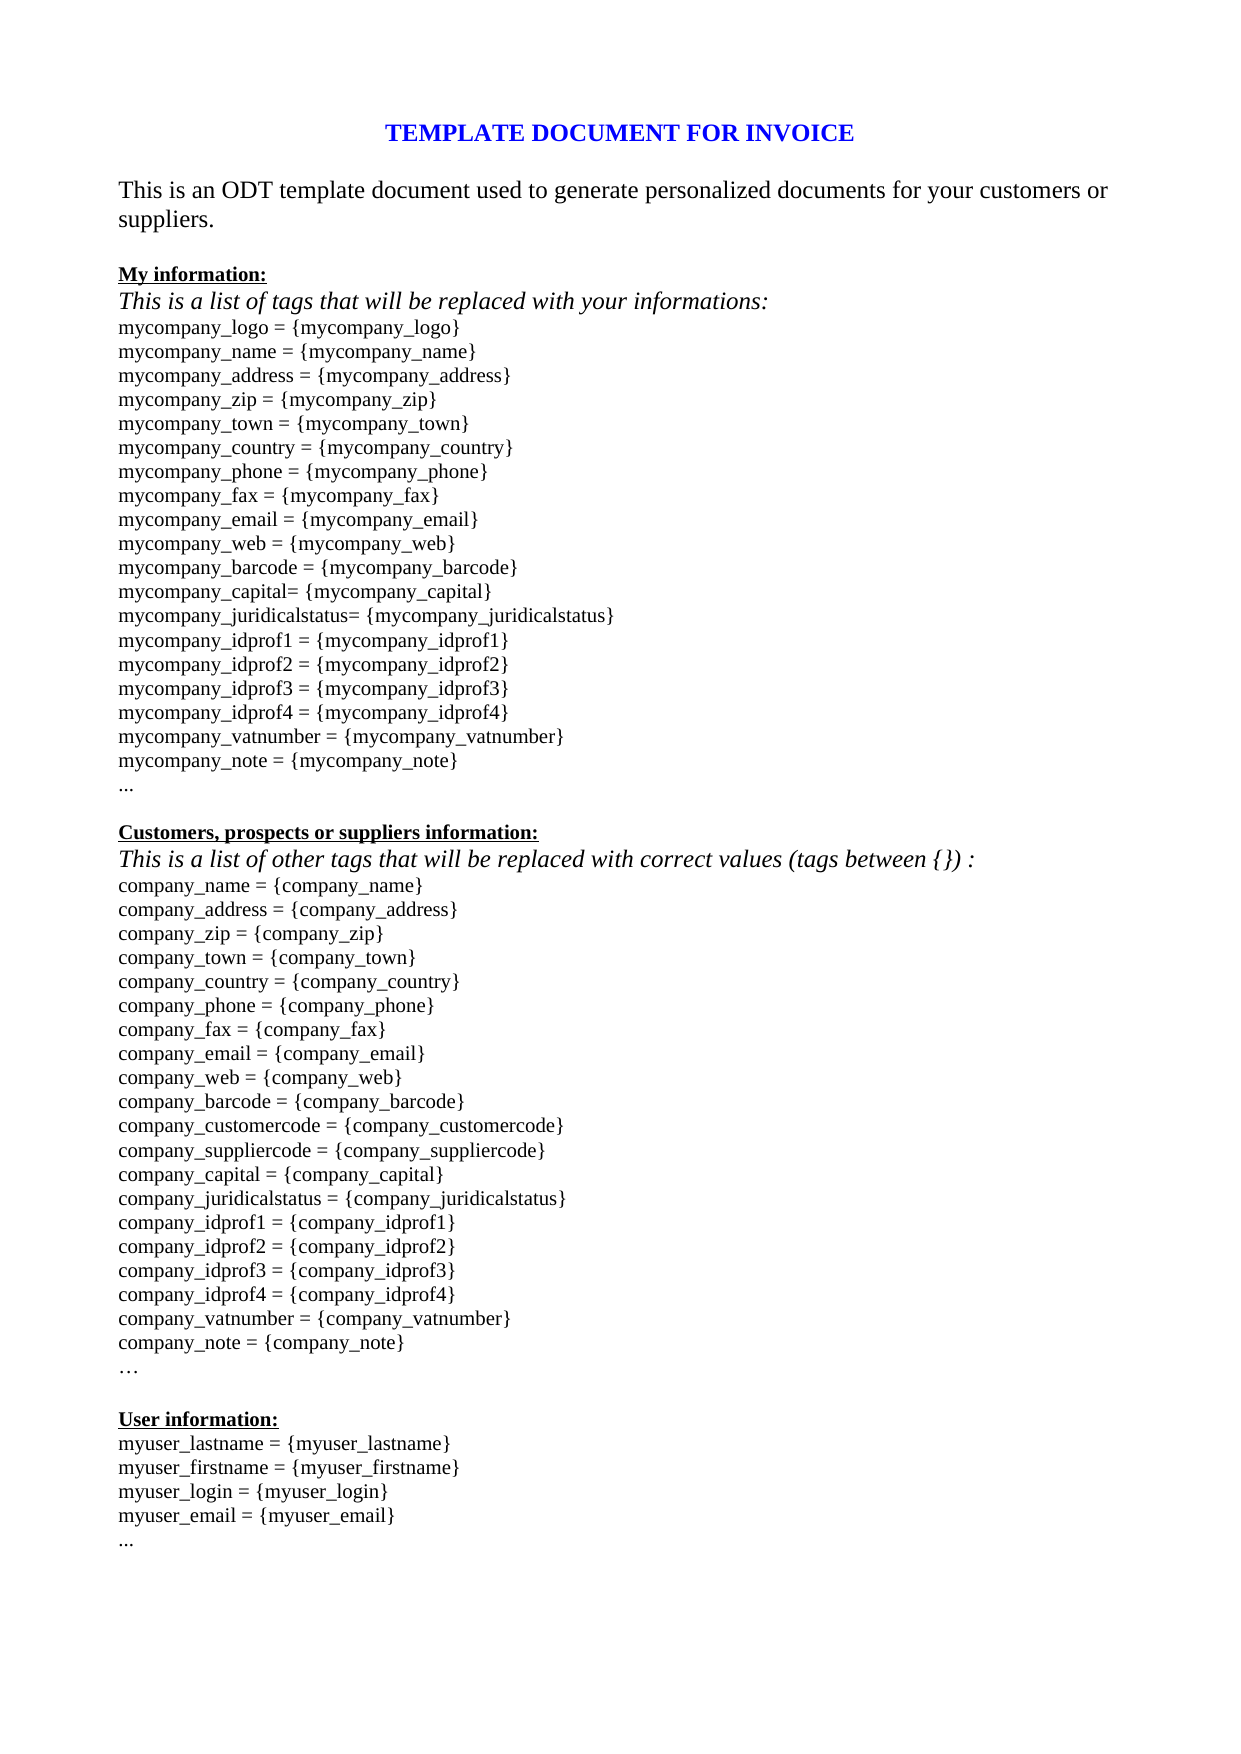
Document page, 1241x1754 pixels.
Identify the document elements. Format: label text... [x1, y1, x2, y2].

text mycompany_idprof3 = {mycompany_idprof3} [118, 676, 1122, 700]
text mycompany_note = {mycompany_note} [118, 748, 1122, 772]
text mycompany_vatnumber = {mycompany_vatnumber} [118, 724, 1122, 748]
text company_idprof4 = {company_idprof4} [118, 1282, 1122, 1306]
text company_vatnumber = {company_vatnumber} [118, 1306, 1122, 1330]
text company_juridicalstatus = {company_juridicalstatus} [118, 1186, 1122, 1210]
text company_address = {company_address} [118, 897, 1122, 921]
text company_customercode = {company_customercode} [118, 1113, 1122, 1137]
text mycompany_idprof1 = {mycompany_idprof1} [118, 627, 1122, 652]
text company_capital = {company_capital} [118, 1162, 1122, 1186]
text This is an ODT template document used to generate personalized documents for your customers or suppliers. [118, 176, 1122, 233]
text company_country = {company_country} [118, 969, 1122, 993]
text mycompany_zip = {mycompany_zip} [118, 387, 1122, 411]
text mycompany_phone = {mycompany_phone} [118, 459, 1122, 483]
text company_town = {company_town} [118, 945, 1122, 969]
text mycompany_address = {mycompany_address} [118, 363, 1122, 387]
text mycompany_fax = {mycompany_fax} [118, 483, 1122, 507]
text company_fax = {company_fax} [118, 1017, 1122, 1041]
text mycompany_town = {mycompany_town} [118, 411, 1122, 435]
text company_note = {company_note} [118, 1330, 1122, 1354]
text company_suppliercode = {company_suppliercode} [118, 1137, 1122, 1162]
text myuser_login = {myuser_login} [118, 1479, 1122, 1503]
text company_barcode = {company_barcode} [118, 1089, 1122, 1113]
text mycompany_idprof2 = {mycompany_idprof2} [118, 652, 1122, 676]
text mycompany_email = {mycompany_email} [118, 507, 1122, 531]
text company_idprof2 = {company_idprof2} [118, 1234, 1122, 1258]
text This is a list of other tags that will be replaced with correct values (tags between {}) : [118, 844, 1122, 873]
text company_zip = {company_zip} [118, 921, 1122, 945]
text company_phone = {company_phone} [118, 993, 1122, 1017]
text ... [118, 1527, 1122, 1551]
text … [118, 1354, 1122, 1378]
text mycompany_idprof4 = {mycompany_idprof4} [118, 700, 1122, 724]
text mycompany_capital= {mycompany_capital} [118, 579, 1122, 603]
text company_web = {company_web} [118, 1065, 1122, 1089]
text mycompany_country = {mycompany_country} [118, 435, 1122, 459]
text company_email = {company_email} [118, 1041, 1122, 1065]
text mycompany_juridicalstatus= {mycompany_juridicalstatus} [118, 603, 1122, 627]
text company_idprof1 = {company_idprof1} [118, 1210, 1122, 1234]
text mycompany_name = {mycompany_name} [118, 339, 1122, 363]
text TEMPLATE DOCUMENT FOR INVOICE [118, 118, 1122, 147]
text User information: [118, 1407, 1122, 1431]
text mycompany_logo = {mycompany_logo} [118, 315, 1122, 339]
text mycompany_barcode = {mycompany_barcode} [118, 555, 1122, 579]
text This is a list of tags that will be replaced with your informations: [118, 286, 1122, 315]
text ... [118, 772, 1122, 796]
text company_idprof3 = {company_idprof3} [118, 1258, 1122, 1282]
text myuser_email = {myuser_email} [118, 1503, 1122, 1527]
text My information: [118, 262, 1122, 286]
text company_name = {company_name} [118, 873, 1122, 897]
text mycompany_web = {mycompany_web} [118, 531, 1122, 555]
text myuser_firstname = {myuser_firstname} [118, 1455, 1122, 1479]
text Customers, prospects or suppliers information: [118, 820, 1122, 844]
text myuser_lastname = {myuser_lastname} [118, 1431, 1122, 1455]
